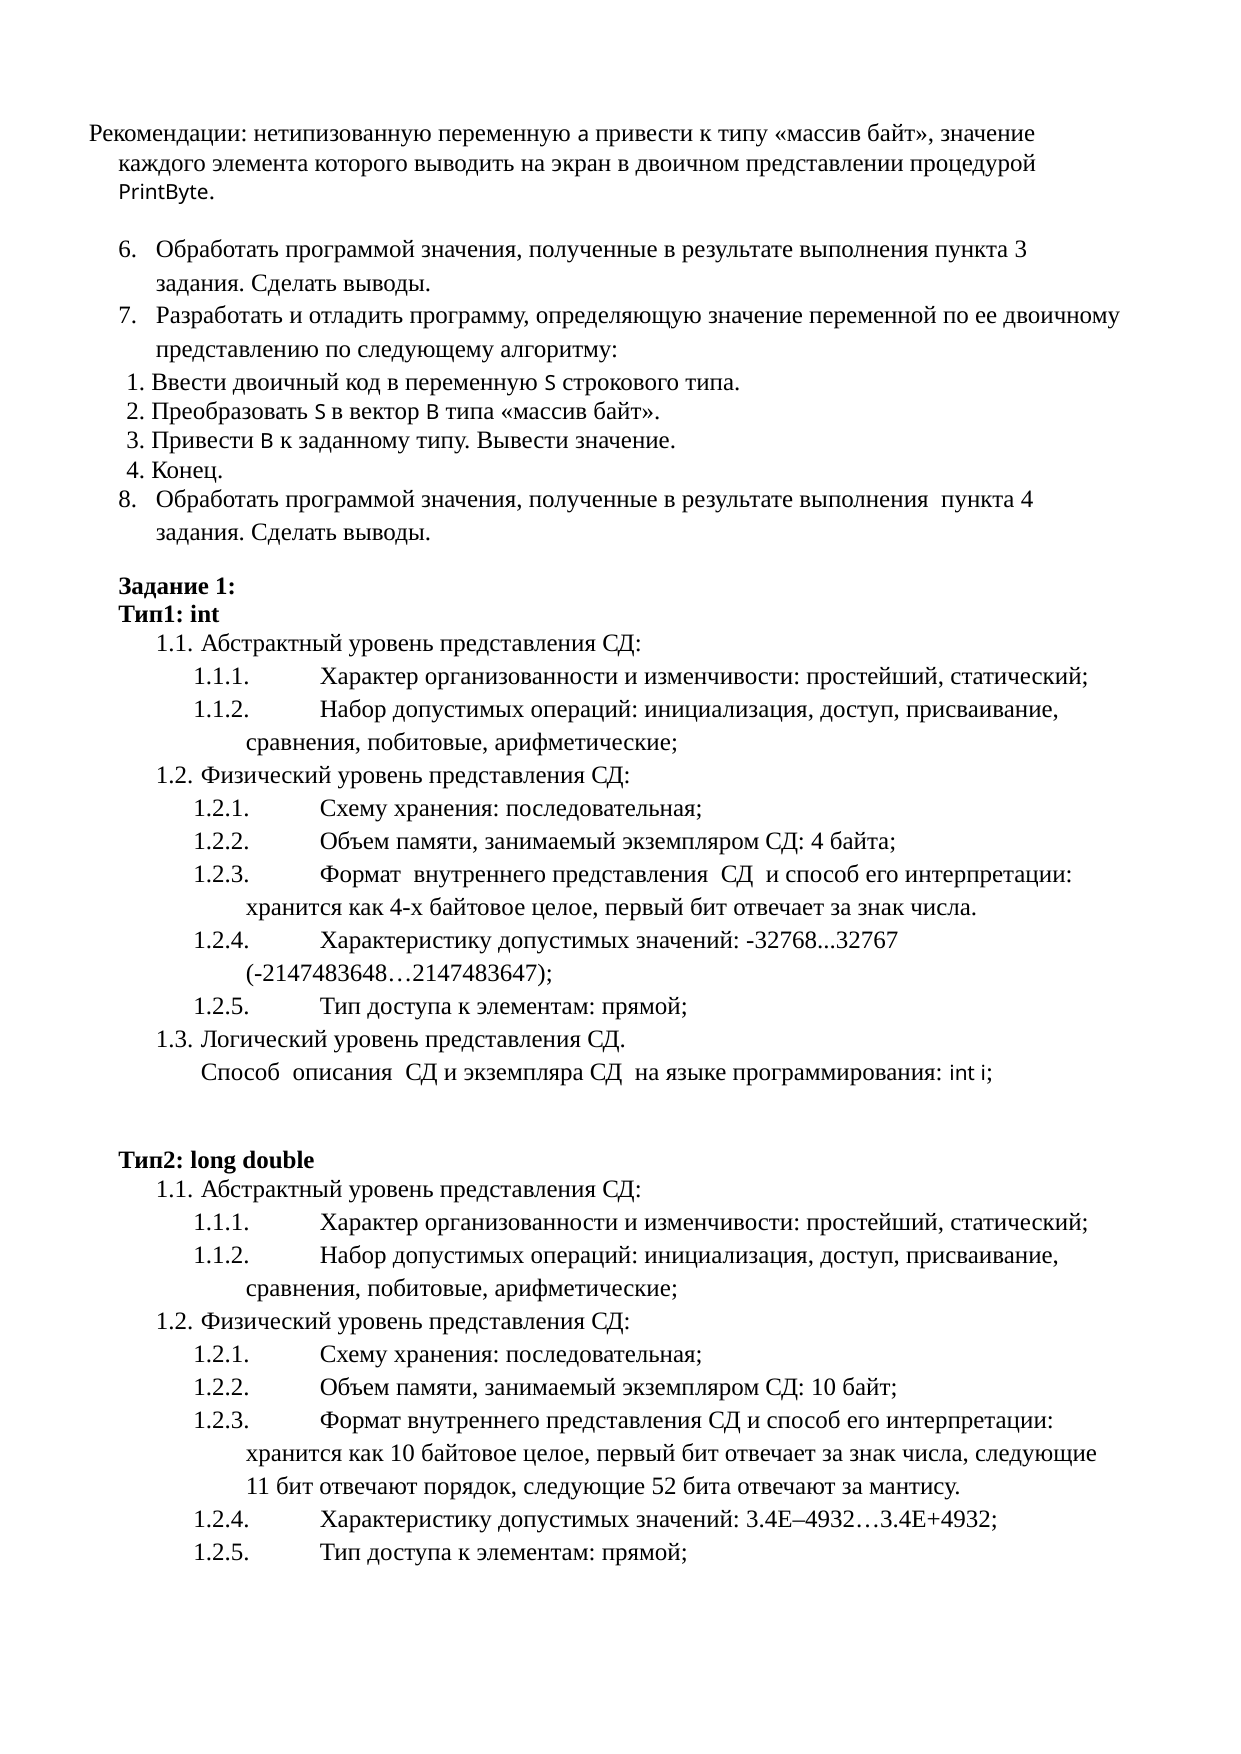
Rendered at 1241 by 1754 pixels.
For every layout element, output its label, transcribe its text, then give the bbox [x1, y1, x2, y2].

list Рекомендации: нетипизованную переменную a привести к типу «массив байт», значение каждого элемента которого выводить на экран в двоичном представлении процедурой PrintByte. [88, 118, 1122, 206]
list Тип доступа к элементам: прямой; [193, 1537, 1122, 1566]
list Схему хранения: последовательная; [193, 793, 1122, 822]
list Объем памяти, занимаемый экземпляром СД: 10 байт; [193, 1372, 1122, 1401]
list 2. Преобразовать S в вектор B типа «массив байт». [126, 396, 1122, 426]
list Разработать и отладить программу, определяющую значение переменной по ее двоичному представлению по следующему алгоритму: [118, 301, 1122, 362]
text Тип1: int [118, 599, 1122, 628]
text Задание 1: [118, 571, 1122, 599]
text Тип2: long double [118, 1145, 1122, 1174]
list Обработать программой значения, полученные в результате выполнения пункта 3 задания. Сделать выводы. [118, 234, 1122, 296]
list Физический уровень представления СД: [156, 760, 1122, 789]
list Логический уровень представления СД. Способ описания СД и экземпляра СД на языке программирования: int i; [156, 1024, 1122, 1087]
list Формат внутреннего представления СД и способ его интерпретации: хранится как 4-х байтовое целое, первый бит отвечает за знак числа. [193, 859, 1122, 921]
list Характеристику допустимых значений: 3.4Е–4932…3.4Е+4932; [193, 1504, 1122, 1533]
list Набор допустимых операций: инициализация, доступ, присваивание, сравнения, побитовые, арифметические; [193, 694, 1122, 756]
list 3. Привести B к заданному типу. Вывести значение. [126, 426, 1122, 455]
list 1. Ввести двоичный код в переменную S строкового типа. [126, 367, 1122, 396]
list Объем памяти, занимаемый экземпляром СД: 4 байта; [193, 826, 1122, 855]
list Обработать программой значения, полученные в результате выполнения пункта 4 задания. Сделать выводы. [118, 484, 1122, 546]
list Тип доступа к элементам: прямой; [193, 991, 1122, 1020]
list 4. Конец. [126, 455, 1122, 484]
list Схему хранения: последовательная; [193, 1339, 1122, 1368]
list Характер организованности и изменчивости: простейший, статический; [193, 661, 1122, 690]
list Характер организованности и изменчивости: простейший, статический; [193, 1207, 1122, 1236]
list Абстрактный уровень представления СД: [156, 1174, 1122, 1203]
list Набор допустимых операций: инициализация, доступ, присваивание, сравнения, побитовые, арифметические; [193, 1240, 1122, 1302]
list Абстрактный уровень представления СД: [156, 628, 1122, 657]
list Формат внутреннего представления СД и способ его интерпретации: хранится как 10 байтовое целое, первый бит отвечает за знак числа, следующие 11 бит отвечают порядок, следующие 52 бита отвечают за мантису. [193, 1405, 1122, 1500]
list Характеристику допустимых значений: -32768...32767 (-2147483648…2147483647); [193, 925, 1122, 987]
list Физический уровень представления СД: [156, 1306, 1122, 1335]
